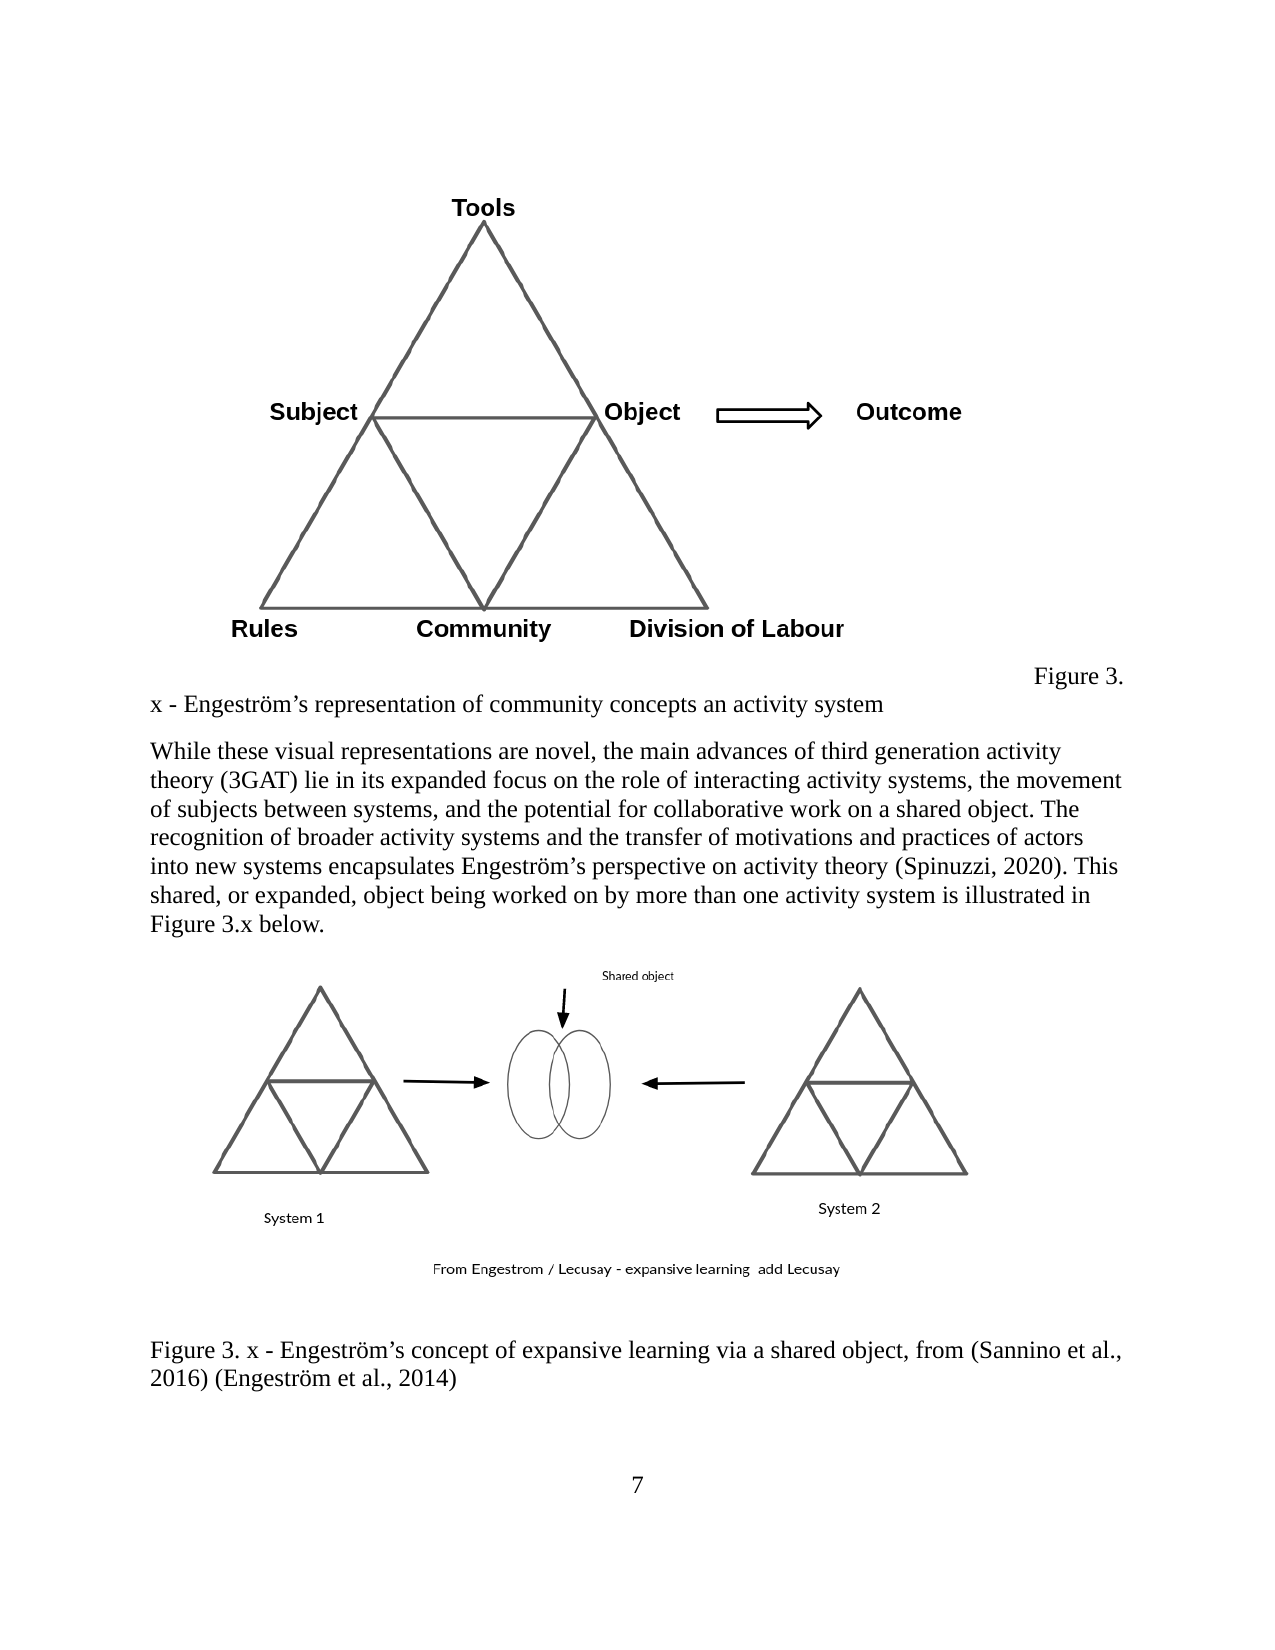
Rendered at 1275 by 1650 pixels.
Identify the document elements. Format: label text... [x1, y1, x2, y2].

text While these visual representations are novel, the main advances of third generation activity theory (3GAT) lie in its expanded focus on the role of interacting activity systems, the movement of subjects between systems, and the potential for collaborative work on a shared object. The recognition of broader activity systems and the transfer of motivations and practices of actors into new systems encapsulates Engeström’s perspective on activity theory (Spinuzzi, 2020). This shared, or expanded, object being worked on by more than one activity system is illustrated in Figure 3.x below. [150, 736, 1125, 937]
picture [150, 955, 1028, 1317]
picture [150, 150, 1028, 684]
text Figure 3. x - Engeström’s representation of community concepts an activity system [150, 150, 1125, 718]
text Figure 3. x - Engeström’s concept of expansive learning via a shared object, from (Sannino et al., 2016) (Engeström et al., 2014) [150, 1335, 1125, 1392]
